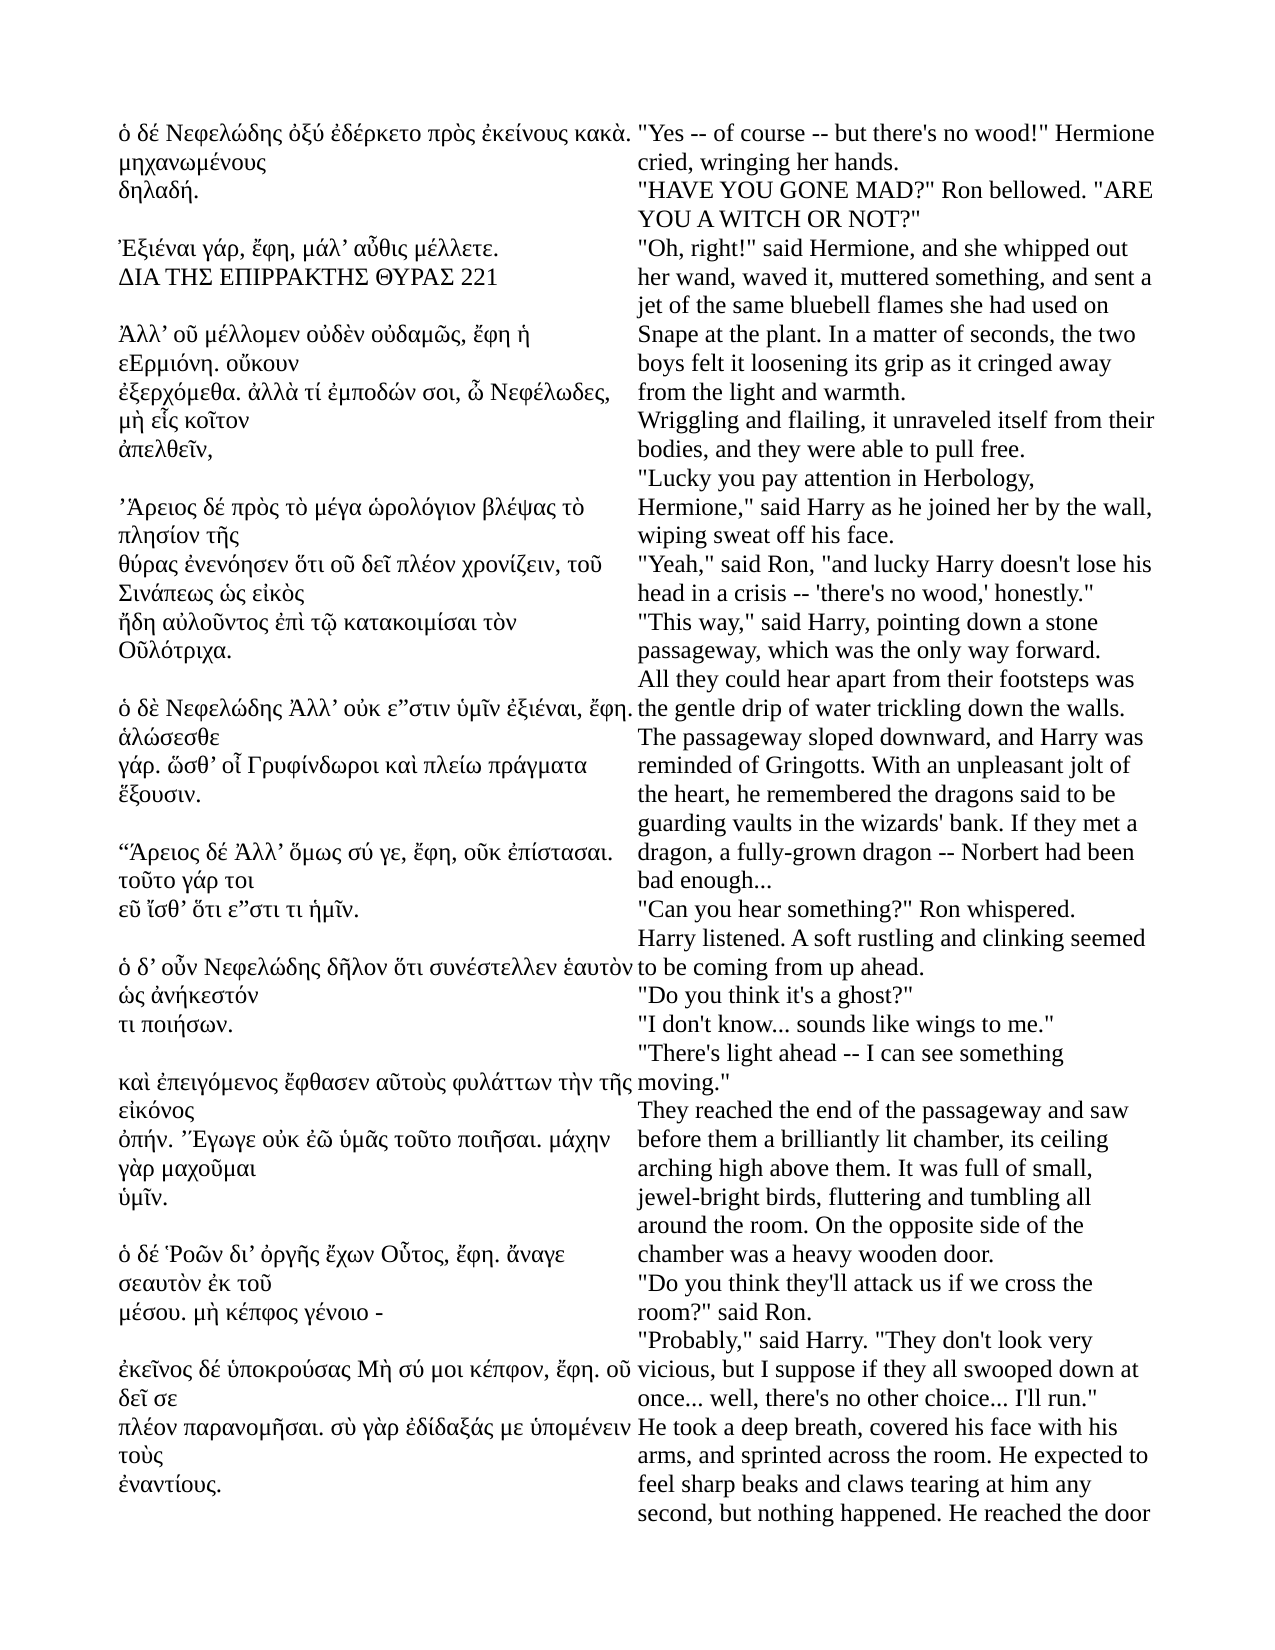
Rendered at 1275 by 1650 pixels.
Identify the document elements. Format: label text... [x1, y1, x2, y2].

table_cell ὁ δέ Νεφελώδης ὀξύ ἐδέρκετο πρὸς ἐκείνους κακὰ. μηχανωμένους δηλαδή. Ἐξιέναι γάρ, ἔφη, μάλ’ αὖθις μέλλετε. ΔΙΑ ΤΗΣ ΕΠΙΡΡΑΚΤΗΣ ΘΥΡΑΣ 221 Ἀλλ’ οῦ μέλλομεν οὐδὲν οὐδαμῶς, ἔφη ἡ εΕρμιόνη. οὔκουν ἐξερχόμεθα. ἀλλὰ τί ἐμποδών σοι, ὦ Νεφέλωδες, μὴ εἷς κοῖτον ἀπελθεῖν, ’Ἁρειος δέ πρὸς τὸ μέγα ὡρολόγιον βλέψας τὸ πλησίον τῆς θύρας ἐνενόησεν ὅτι οῦ δεῖ πλέον χρονίζειν, τοῦ Σινάπεως ὡς εἰκὸς ἤδη αὐλοῦντος ἐπὶ τῷ κατακοιμίσαι τὸν Οῦλότριχα. ὁ δὲ Νεφελώδης Ἀλλ’ οὐκ ε”στιν ὑμῖν ἐξιέναι, ἔφη. ἁλώσεσθε γάρ. ὥσθ’ οἶ Γρυφίνδωροι καὶ πλείω πράγματα ἕξουσιν. “Άρειος δέ Ἀλλ’ ὅμως σύ γε, ἔφη, οῦκ ἐπίστασαι. τοῦτο γάρ τοι εῦ ἴσθ’ ὅτι ε”στι τι ἡμῖν. ὁ δ’ οὖν Νεφελώδης δῆλον ὅτι συνέστελλεν ἑαυτὸν ὡς ἀνήκεστόν τι ποιήσων. καὶ ἐπειγόμενος ἔφθασεν αῦτοὺς φυλάττων τὴν τῆς εἰκόνος ὀπήν. ’Έγωγε οὐκ ἐῶ ὑμᾶς τοῦτο ποιῆσαι. μάχην γὰρ μαχοῦμαι ὑμῖν. ὁ δέ Ῥοῶν δι’ ὀργῆς ἔχων Οὗτος, ἔφη. ἄναγε σεαυτὸν ἐκ τοῦ μέσου. μὴ κέπφος γένοιο - ἐκεῖνος δέ ὑποκρούσας Μὴ σύ μοι κέπφον, ἔφη. οῦ δεῖ σε πλέον παρανομῆσαι. σὺ γὰρ ἐδίδαξάς με ὑπομένειν τοὺς ἐναντίους. [118, 118, 637, 1527]
table_cell "Yes -- of course -- but there's no wood!" Hermione cried, wringing her hands. "HAVE YOU GONE MAD?" Ron bellowed. "ARE YOU A WITCH OR NOT?" "Oh, right!" said Hermione, and she whipped out her wand, waved it, muttered something, and sent a jet of the same bluebell flames she had used on Snape at the plant. In a matter of seconds, the two boys felt it loosening its grip as it cringed away from the light and warmth. Wriggling and flailing, it unraveled itself from their bodies, and they were able to pull free. "Lucky you pay attention in Herbology, Hermione," said Harry as he joined her by the wall, wiping sweat off his face. "Yeah," said Ron, "and lucky Harry doesn't lose his head in a crisis -- 'there's no wood,' honestly." "This way," said Harry, pointing down a stone passageway, which was the only way forward. All they could hear apart from their footsteps was the gentle drip of water trickling down the walls. The passageway sloped downward, and Harry was reminded of Gringotts. With an unpleasant jolt of the heart, he remembered the dragons said to be guarding vaults in the wizards' bank. If they met a dragon, a fully-grown dragon -- Norbert had been bad enough... "Can you hear something?" Ron whispered. Harry listened. A soft rustling and clinking seemed to be coming from up ahead. "Do you think it's a ghost?" "I don't know... sounds like wings to me." "There's light ahead -- I can see something moving." They reached the end of the passageway and saw before them a brilliantly lit chamber, its ceiling arching high above them. It was full of small, jewel-bright birds, fluttering and tumbling all around the room. On the opposite side of the chamber was a heavy wooden door. "Do you think they'll attack us if we cross the room?" said Ron. "Probably," said Harry. "They don't look very vicious, but I suppose if they all swooped down at once... well, there's no other choice... I'll run." He took a deep breath, covered his face with his arms, and sprinted across the room. He expected to feel sharp beaks and claws tearing at him any second, but nothing happened. He reached the door [638, 118, 1157, 1527]
